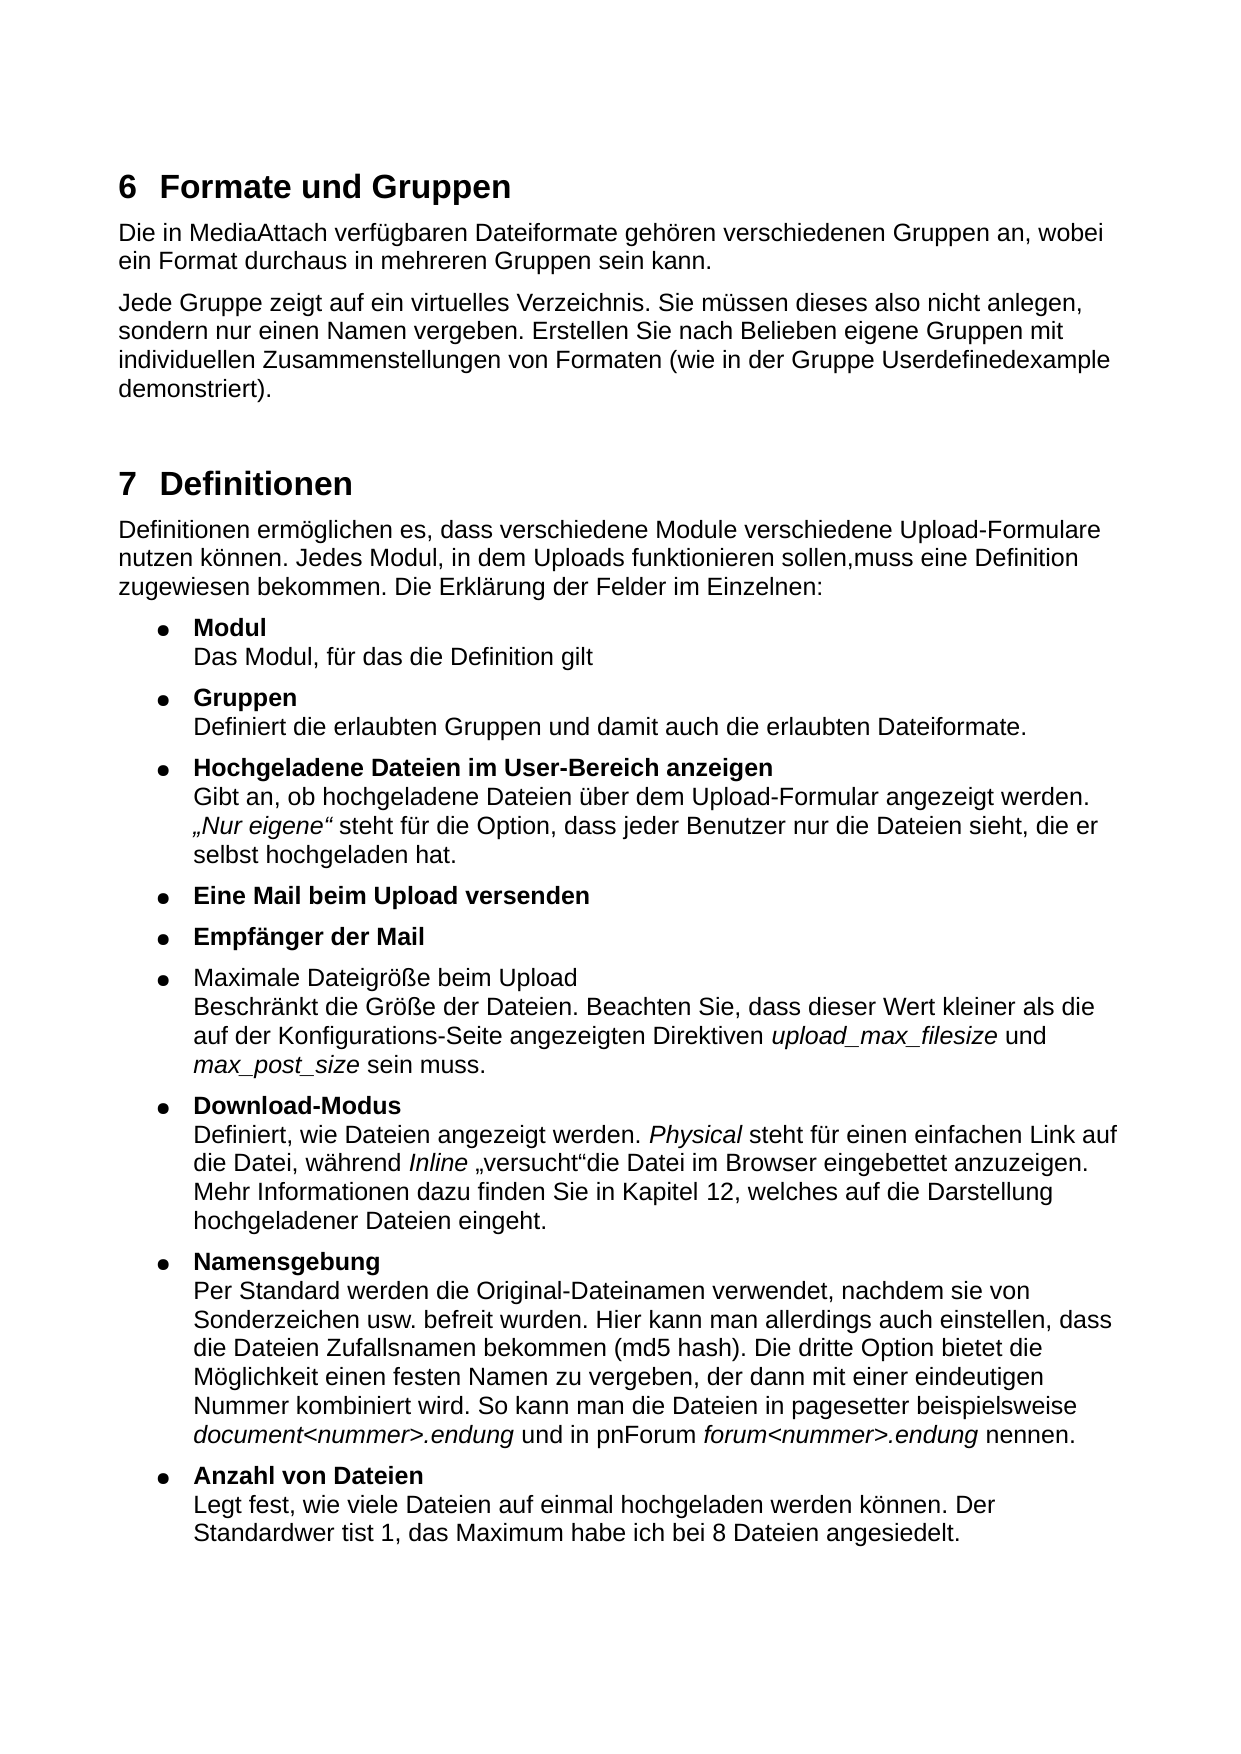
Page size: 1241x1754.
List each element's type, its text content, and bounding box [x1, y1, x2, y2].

subtitle Definitionen [118, 463, 1122, 502]
list Empfänger der Mail [156, 922, 1122, 951]
list Gruppen Definiert die erlaubten Gruppen und damit auch die erlaubten Dateiformate. [156, 683, 1122, 741]
text Jede Gruppe zeigt auf ein virtuelles Verzeichnis. Sie müssen dieses also nicht anlegen, sondern nur einen Namen vergeben. Erstellen Sie nach Belieben eigene Gruppen mit individuellen Zusammenstellungen von Formaten (wie in der Gruppe Userdefinedexample demonstriert). [118, 288, 1122, 403]
text Die in MediaAttach verfügbaren Dateiformate gehören verschiedenen Gruppen an, wobei ein Format durchaus in mehreren Gruppen sein kann. [118, 218, 1122, 275]
list Anzahl von Dateien Legt fest, wie viele Dateien auf einmal hochgeladen werden können. Der Standardwer tist 1, das Maximum habe ich bei 8 Dateien angesiedelt. [156, 1461, 1122, 1547]
list Maximale Dateigröße beim Upload Beschränkt die Größe der Dateien. Beachten Sie, dass dieser Wert kleiner als die auf der Konfigurations-Seite angezeigten Direktiven upload_max_filesize und max_post_size sein muss. [156, 963, 1122, 1078]
list Eine Mail beim Upload versenden [156, 881, 1122, 909]
list Namensgebung Per Standard werden die Original-Dateinamen verwendet, nachdem sie von Sonderzeichen usw. befreit wurden. Hier kann man allerdings auch einstellen, dass die Dateien Zufallsnamen bekommen (md5 hash). Die dritte Option bietet die Möglichkeit einen festen Namen zu vergeben, der dann mit einer eindeutigen Nummer kombiniert wird. So kann man die Dateien in pagesetter beispielsweise document<nummer>.endung und in pnForum forum<nummer>.endung nennen. [156, 1247, 1122, 1448]
list Download-Modus Definiert, wie Dateien angezeigt werden. Physical steht für einen einfachen Link auf die Datei, während Inline „versucht“die Datei im Browser eingebettet anzuzeigen. Mehr Informationen dazu finden Sie in Kapitel 12, welches auf die Darstellung hochgeladener Dateien eingeht. [156, 1091, 1122, 1234]
list Hochgeladene Dateien im User-Bereich anzeigen Gibt an, ob hochgeladene Dateien über dem Upload-Formular angezeigt werden. „Nur eigene“ steht für die Option, dass jeder Benutzer nur die Dateien sieht, die er selbst hochgeladen hat. [156, 753, 1122, 868]
list Modul Das Modul, für das die Definition gilt [156, 613, 1122, 671]
text Definitionen ermöglichen es, dass verschiedene Module verschiedene Upload-Formulare nutzen können. Jedes Modul, in dem Uploads funktionieren sollen,muss eine Definition zugewiesen bekommen. Die Erklärung der Felder im Einzelnen: [118, 514, 1122, 601]
subtitle Formate und Gruppen [118, 167, 1122, 205]
